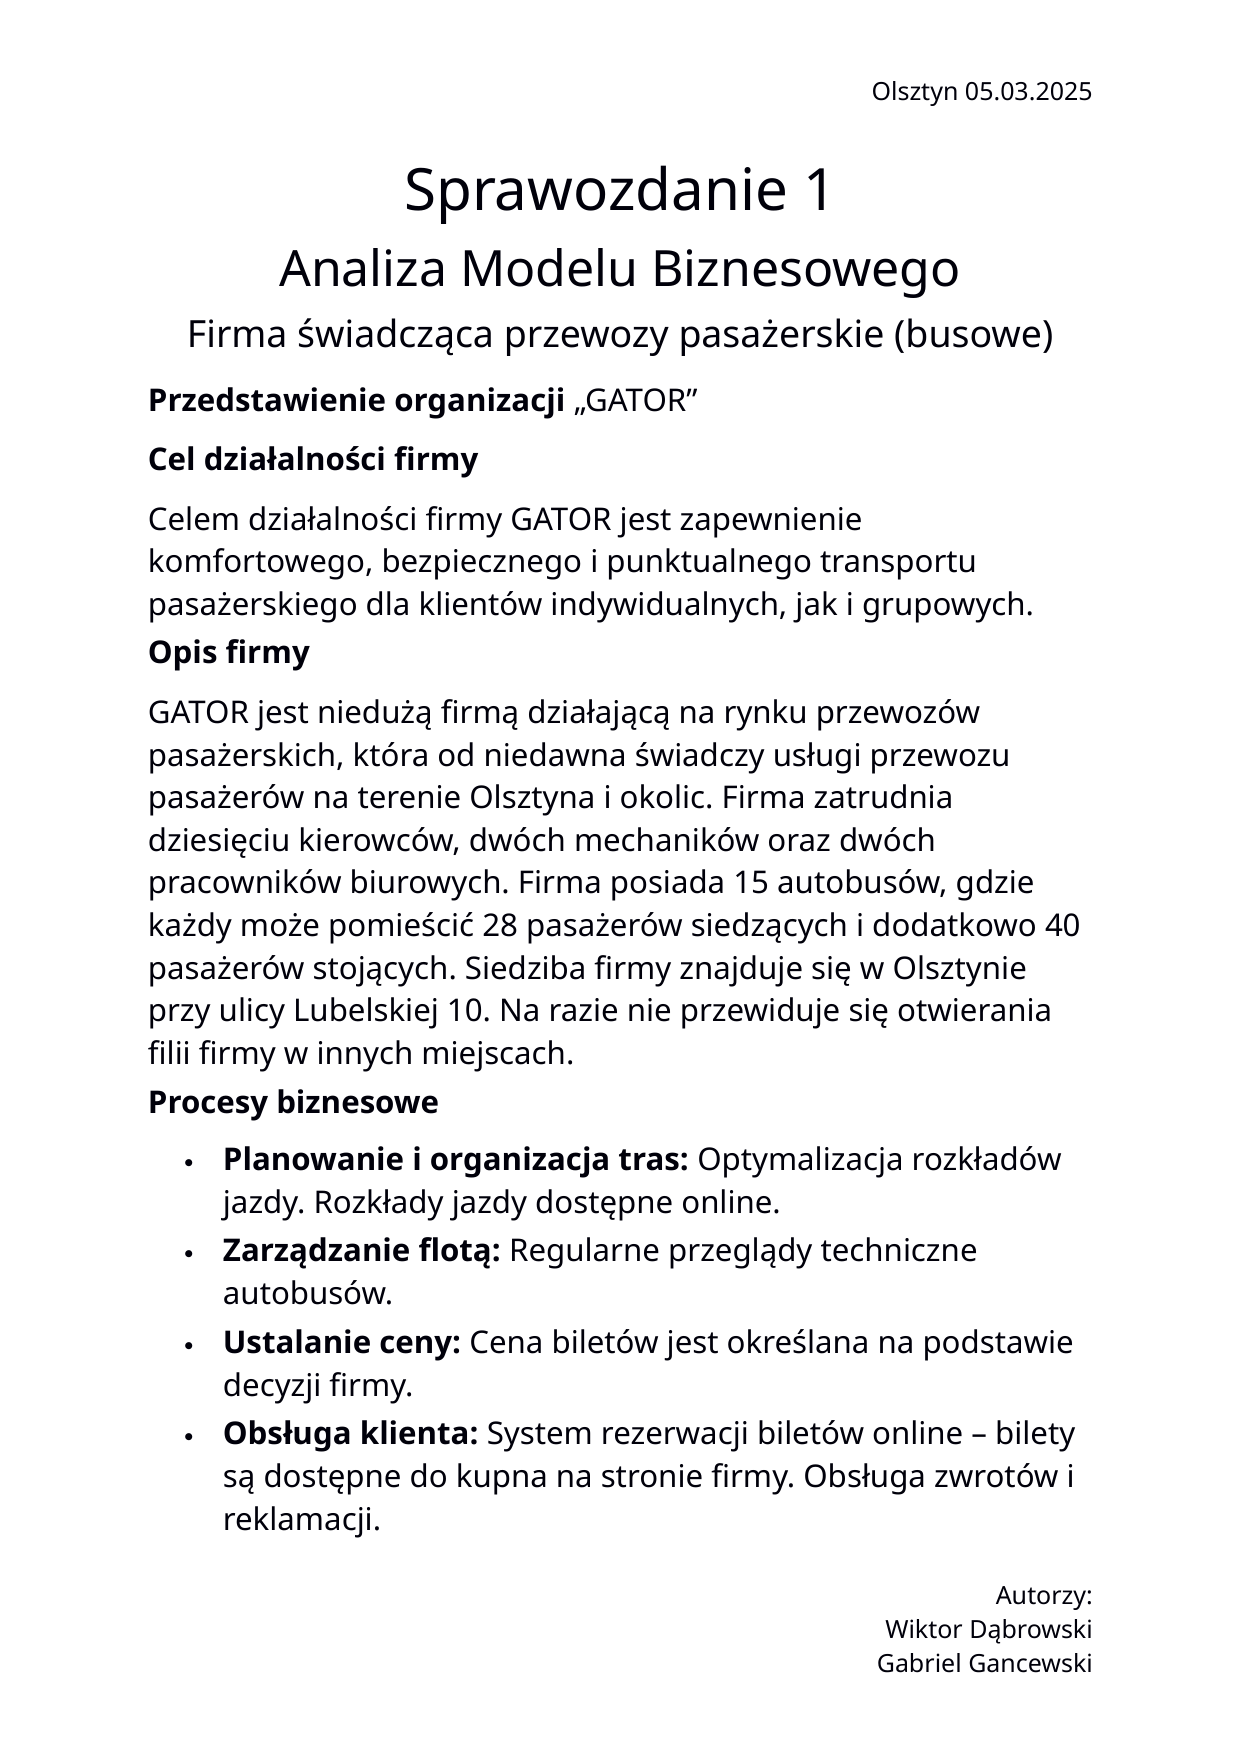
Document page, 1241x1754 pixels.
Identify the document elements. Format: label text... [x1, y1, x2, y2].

text Opis firmy [148, 631, 1093, 673]
text Przedstawienie organizacji „GATOR” [148, 377, 1093, 420]
list Obsługa klienta: System rezerwacji biletów online – bilety są dostępne do kupna na stronie firmy. Obsługa zwrotów i reklamacji. [185, 1411, 1093, 1539]
text Procesy biznesowe [148, 1080, 1093, 1122]
text Celem działalności firmy GATOR jest zapewnienie komfortowego, bezpiecznego i punktualnego transportu pasażerskiego dla klientów indywidualnych, jak i grupowych. [148, 496, 1093, 624]
list Planowanie i organizacja tras: Optymalizacja rozkładów jazdy. Rozkłady jazdy dostępne online. [185, 1137, 1093, 1222]
text Analiza Modelu Biznesowego [148, 233, 1093, 301]
text GATOR jest niedużą firmą działającą na rynku przewozów pasażerskich, która od niedawna świadczy usługi przewozu pasażerów na terenie Olsztyna i okolic. Firma zatrudnia dziesięciu kierowców, dwóch mechaników oraz dwóch pracowników biurowych. Firma posiada 15 autobusów, gdzie każdy może pomieścić 28 pasażerów siedzących i dodatkowo 40 pasażerów stojących. Siedziba firmy znajduje się w Olsztynie przy ulicy Lubelskiej 10. Na razie nie przewiduje się otwierania filii firmy w innych miejscach. [148, 690, 1093, 1073]
list Zarządzanie flotą: Regularne przeglądy techniczne autobusów. [185, 1228, 1093, 1314]
list Ustalanie ceny: Cena biletów jest określana na podstawie decyzji firmy. [185, 1320, 1093, 1405]
text Sprawozdanie 1 [148, 148, 1093, 227]
text Cel działalności firmy [148, 437, 1093, 479]
text Firma świadcząca przewozy pasażerskie (busowe) [148, 308, 1093, 359]
